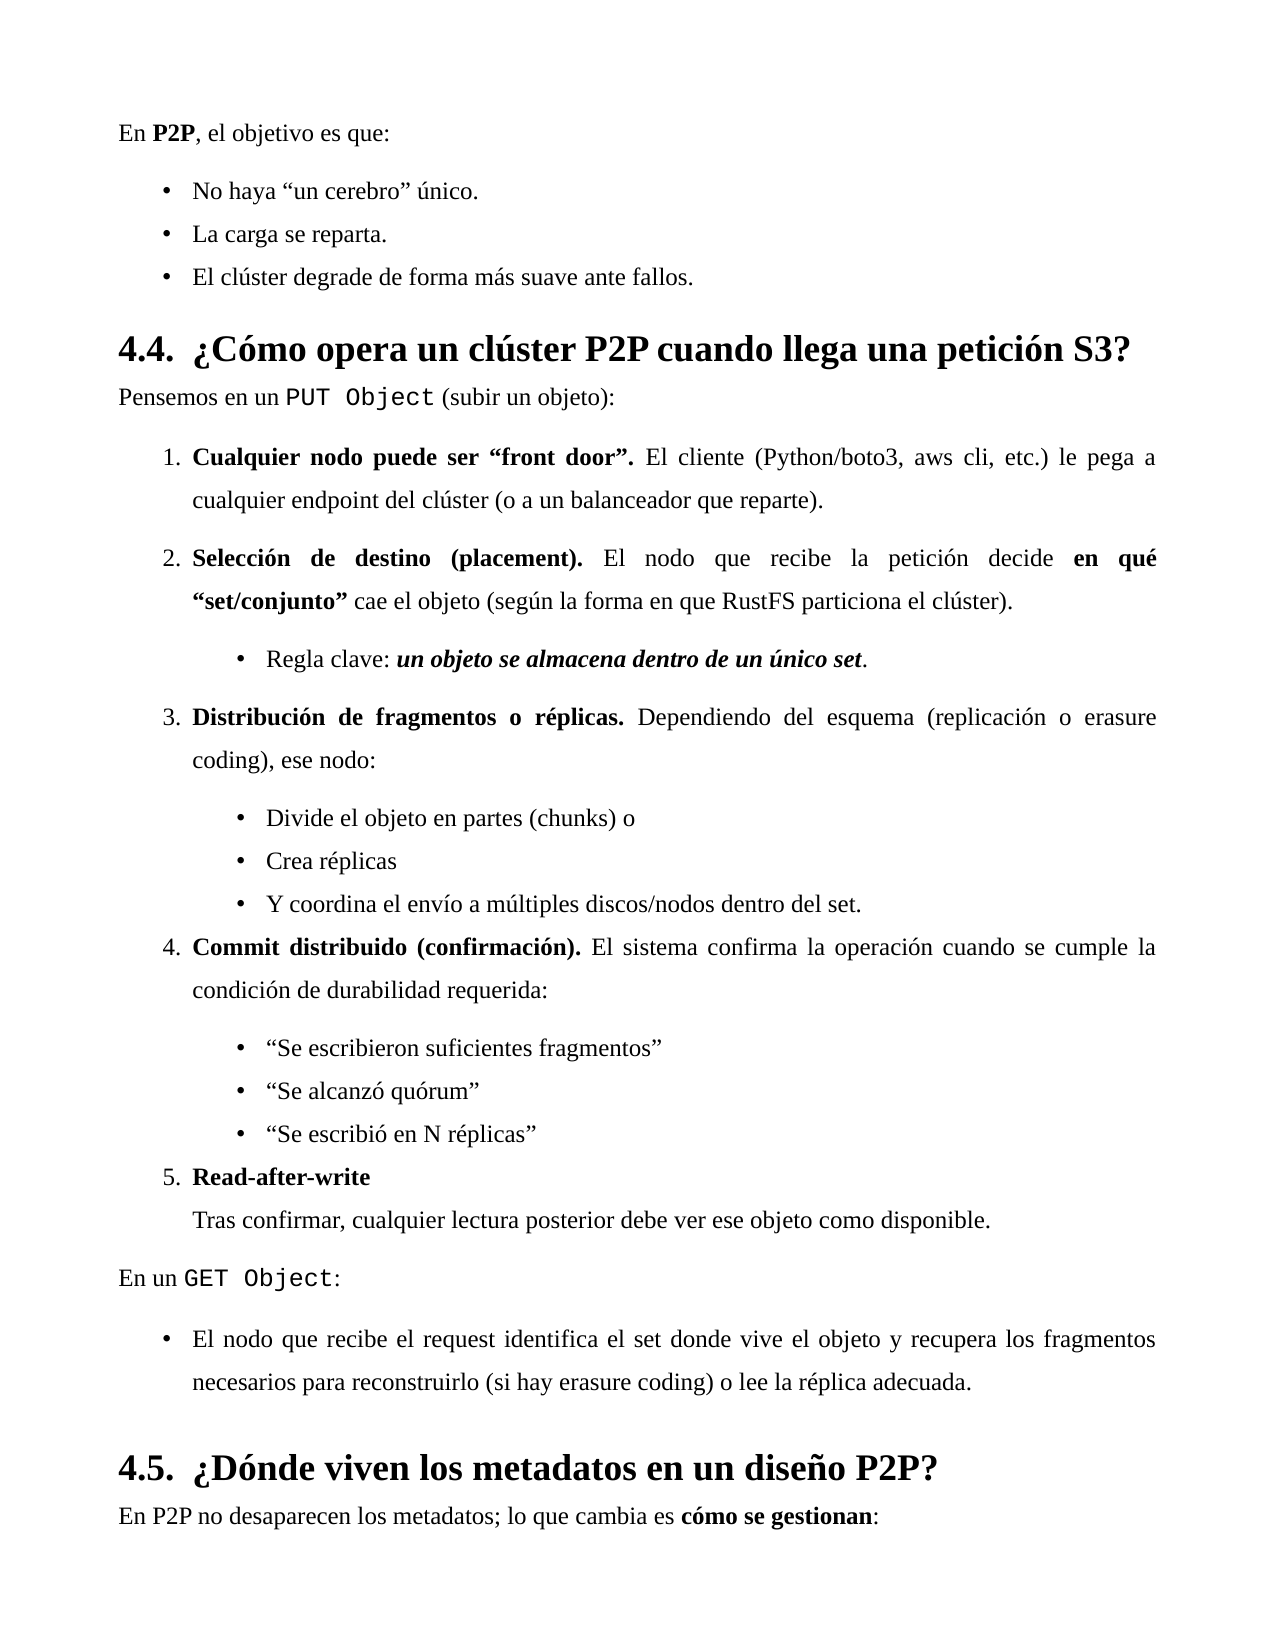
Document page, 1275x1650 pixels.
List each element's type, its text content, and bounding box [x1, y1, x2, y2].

text En P2P no desaparecen los metadatos; lo que cambia es cómo se gestionan: [118, 1501, 1157, 1530]
subtitle ¿Dónde viven los metadatos en un diseño P2P? [118, 1446, 1157, 1489]
text Pensemos en un PUT Object (subir un objeto): [118, 382, 1157, 412]
list Crea réplicas [236, 846, 1157, 874]
list Y coordina el envío a múltiples discos/nodos dentro del set. [236, 889, 1157, 918]
list “Se alcanzó quórum” [236, 1076, 1157, 1105]
list El clúster degrade de forma más suave ante fallos. [162, 262, 1157, 291]
subtitle ¿Cómo opera un clúster P2P cuando llega una petición S3? [118, 326, 1157, 369]
list Divide el objeto en partes (chunks) o [236, 803, 1157, 831]
list El nodo que recibe el request identifica el set donde vive el objeto y recupera los fragmentos necesarios para reconstruirlo (si hay erasure coding) o lee la réplica adecuada. [162, 1324, 1157, 1396]
text En un GET Object: [118, 1263, 1157, 1294]
list “Se escribieron suficientes fragmentos” [236, 1033, 1157, 1062]
list Distribución de fragmentos o réplicas. Dependiendo del esquema (replicación o erasure coding), ese nodo: [162, 702, 1157, 774]
list Read-after-write Tras confirmar, cualquier lectura posterior debe ver ese objeto como disponible. [162, 1162, 1157, 1234]
list Cualquier nodo puede ser “front door”. El cliente (Python/boto3, aws cli, etc.) le pega a cualquier endpoint del clúster (o a un balanceador que reparte). [162, 442, 1157, 514]
list Selección de destino (placement). El nodo que recibe la petición decide en qué “set/conjunto” cae el objeto (según la forma en que RustFS particiona el clúster). [162, 543, 1157, 615]
list Regla clave: un objeto se almacena dentro de un único set. [236, 644, 1157, 673]
list La carga se reparta. [162, 219, 1157, 248]
list Commit distribuido (confirmación). El sistema confirma la operación cuando se cumple la condición de durabilidad requerida: [162, 932, 1157, 1004]
list “Se escribió en N réplicas” [236, 1119, 1157, 1148]
list No haya “un cerebro” único. [162, 176, 1157, 204]
text En P2P, el objetivo es que: [118, 118, 1157, 147]
